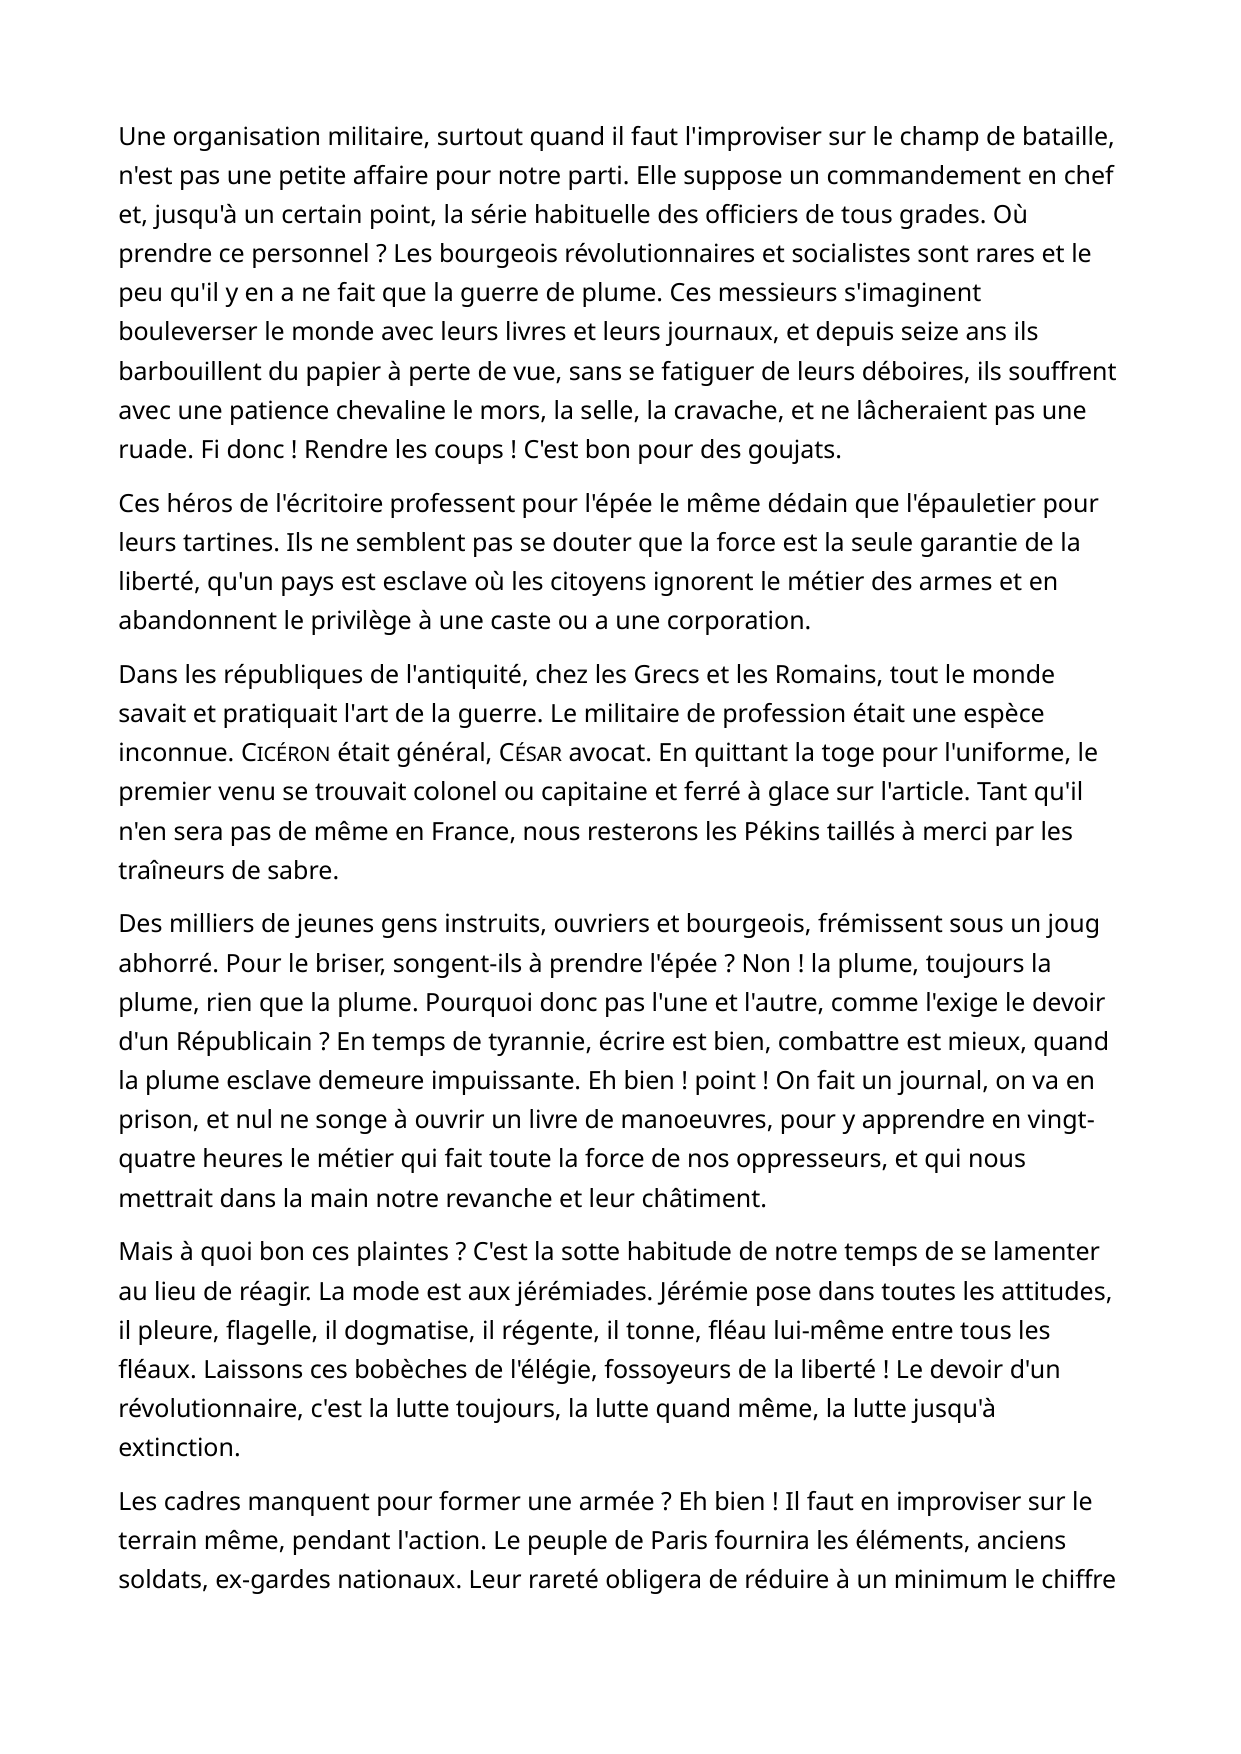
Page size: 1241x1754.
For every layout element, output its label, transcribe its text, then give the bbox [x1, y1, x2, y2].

text Dans les républiques de l'antiquité, chez les Grecs et les Romains, tout le monde savait et pratiquait l'art de la guerre. Le militaire de profession était une espèce inconnue. Cicéron était général, César avocat. En quittant la toge pour l'uniforme, le premier venu se trouvait colonel ou capitaine et ferré à glace sur l'article. Tant qu'il n'en sera pas de même en France, nous resterons les Pékins taillés à merci par les traîneurs de sabre. [118, 656, 1122, 886]
text Une organisation militaire, surtout quand il faut l'improviser sur le champ de bataille, n'est pas une petite affaire pour notre parti. Elle suppose un commandement en chef et, jusqu'à un certain point, la série habituelle des officiers de tous grades. Où prendre ce personnel ? Les bourgeois révolutionnaires et socialistes sont rares et le peu qu'il y en a ne fait que la guerre de plume. Ces messieurs s'imaginent bouleverser le monde avec leurs livres et leurs journaux, et depuis seize ans ils barbouillent du papier à perte de vue, sans se fatiguer de leurs déboires, ils souffrent avec une patience chevaline le mors, la selle, la cravache, et ne lâcheraient pas une ruade. Fi donc ! Rendre les coups ! C'est bon pour des goujats. [118, 118, 1122, 466]
text Les cadres manquent pour former une armée ? Eh bien ! Il faut en improviser sur le terrain même, pendant l'action. Le peuple de Paris fournira les éléments, anciens soldats, ex-gardes nationaux. Leur rareté obligera de réduire à un minimum le chiffre [118, 1483, 1122, 1596]
text Ces héros de l'écritoire professent pour l'épée le même dédain que l'épauletier pour leurs tartines. Ils ne semblent pas se douter que la force est la seule garantie de la liberté, qu'un pays est esclave où les citoyens ignorent le métier des armes et en abandonnent le privilège à une caste ou a une corporation. [118, 485, 1122, 637]
text Des milliers de jeunes gens instruits, ouvriers et bourgeois, frémissent sous un joug abhorré. Pour le briser, songent-ils à prendre l'épée ? Non ! la plume, toujours la plume, rien que la plume. Pourquoi donc pas l'une et l'autre, comme l'exige le devoir d'un Républicain ? En temps de tyrannie, écrire est bien, combattre est mieux, quand la plume esclave demeure impuissante. Eh bien ! point ! On fait un journal, on va en prison, et nul ne songe à ouvrir un livre de manoeuvres, pour y apprendre en vingt-quatre heures le métier qui fait toute la force de nos oppresseurs, et qui nous mettrait dans la main notre revanche et leur châtiment. [118, 906, 1122, 1214]
text Mais à quoi bon ces plaintes ? C'est la sotte habitude de notre temps de se lamenter au lieu de réagir. La mode est aux jérémiades. Jérémie pose dans toutes les attitudes, il pleure, flagelle, il dogmatise, il régente, il tonne, fléau lui-même entre tous les fléaux. Laissons ces bobèches de l'élégie, fossoyeurs de la liberté ! Le devoir d'un révolutionnaire, c'est la lutte toujours, la lutte quand même, la lutte jusqu'à extinction. [118, 1234, 1122, 1464]
